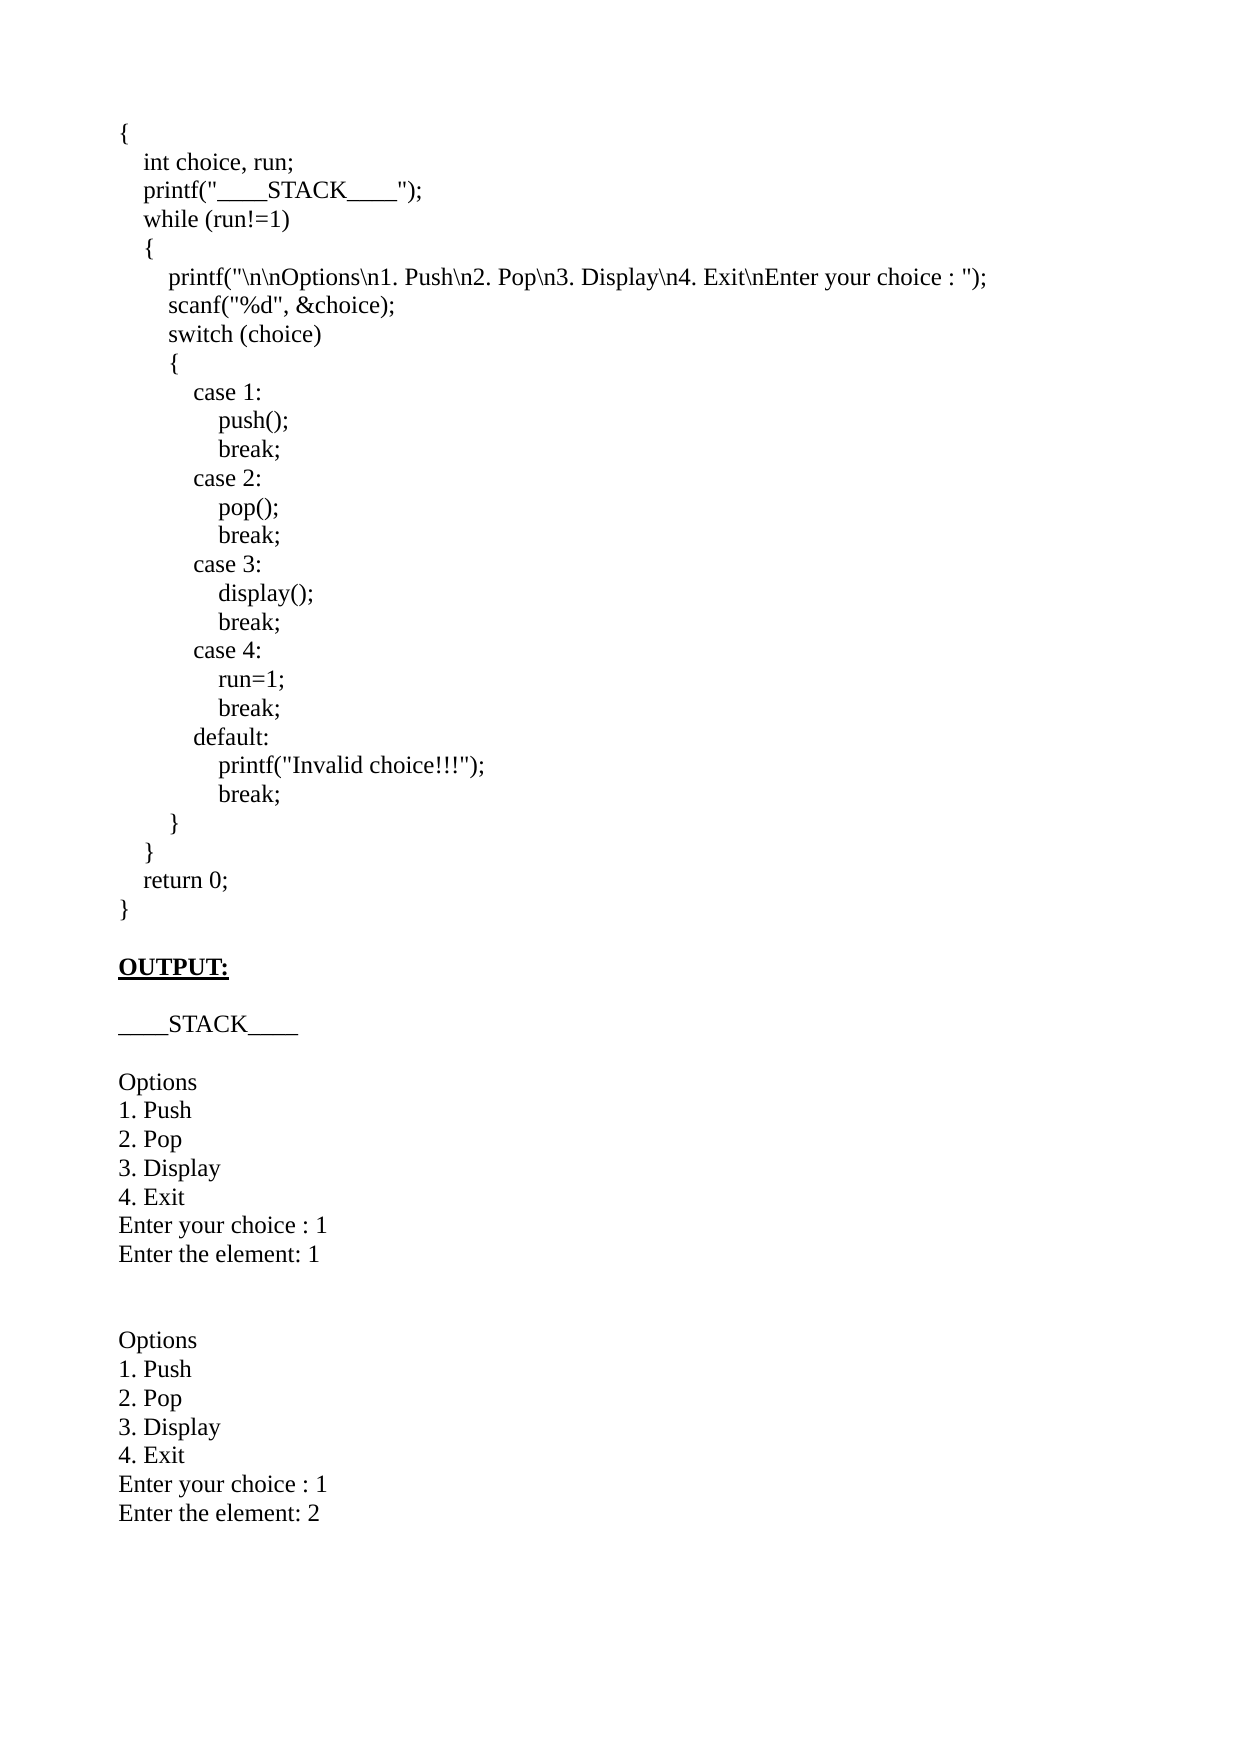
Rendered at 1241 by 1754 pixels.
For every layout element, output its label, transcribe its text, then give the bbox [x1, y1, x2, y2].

text { [118, 348, 1122, 377]
text } [118, 808, 1122, 837]
text break; [118, 434, 1122, 463]
text case 2: [118, 463, 1122, 492]
text printf("\n\nOptions\n1. Push\n2. Pop\n3. Display\n4. Exit\nEnter your choice : "); [118, 262, 1122, 291]
text case 1: [118, 377, 1122, 406]
text break; [118, 693, 1122, 722]
text 4. Exit [118, 1441, 1122, 1469]
text 1. Push [118, 1354, 1122, 1383]
text 1. Push [118, 1096, 1122, 1124]
text printf("____STACK____"); [118, 176, 1122, 204]
text Options [118, 1067, 1122, 1096]
text } [118, 837, 1122, 866]
text break; [118, 779, 1122, 808]
text Options [118, 1326, 1122, 1354]
text break; [118, 607, 1122, 636]
text Enter your choice : 1 [118, 1211, 1122, 1239]
text push(); [118, 406, 1122, 434]
text break; [118, 521, 1122, 549]
text OUTPUT: [118, 952, 1122, 981]
text 3. Display [118, 1412, 1122, 1441]
text Enter your choice : 1 [118, 1469, 1122, 1498]
text } [118, 894, 1122, 923]
text ____STACK____ [118, 1009, 1122, 1038]
text run=1; [118, 664, 1122, 693]
text default: [118, 722, 1122, 751]
text 4. Exit [118, 1182, 1122, 1211]
text case 4: [118, 636, 1122, 664]
text { [118, 233, 1122, 262]
text 3. Display [118, 1153, 1122, 1182]
text int choice, run; [118, 147, 1122, 176]
text return 0; [118, 866, 1122, 894]
text { [118, 118, 1122, 147]
text printf("Invalid choice!!!"); [118, 751, 1122, 779]
text Enter the element: 2 [118, 1498, 1122, 1527]
text scanf("%d", &choice); [118, 291, 1122, 319]
text 2. Pop [118, 1383, 1122, 1412]
text pop(); [118, 492, 1122, 521]
text case 3: [118, 549, 1122, 578]
text while (run!=1) [118, 204, 1122, 233]
text display(); [118, 578, 1122, 607]
text switch (choice) [118, 319, 1122, 348]
text Enter the element: 1 [118, 1239, 1122, 1268]
text 2. Pop [118, 1124, 1122, 1153]
